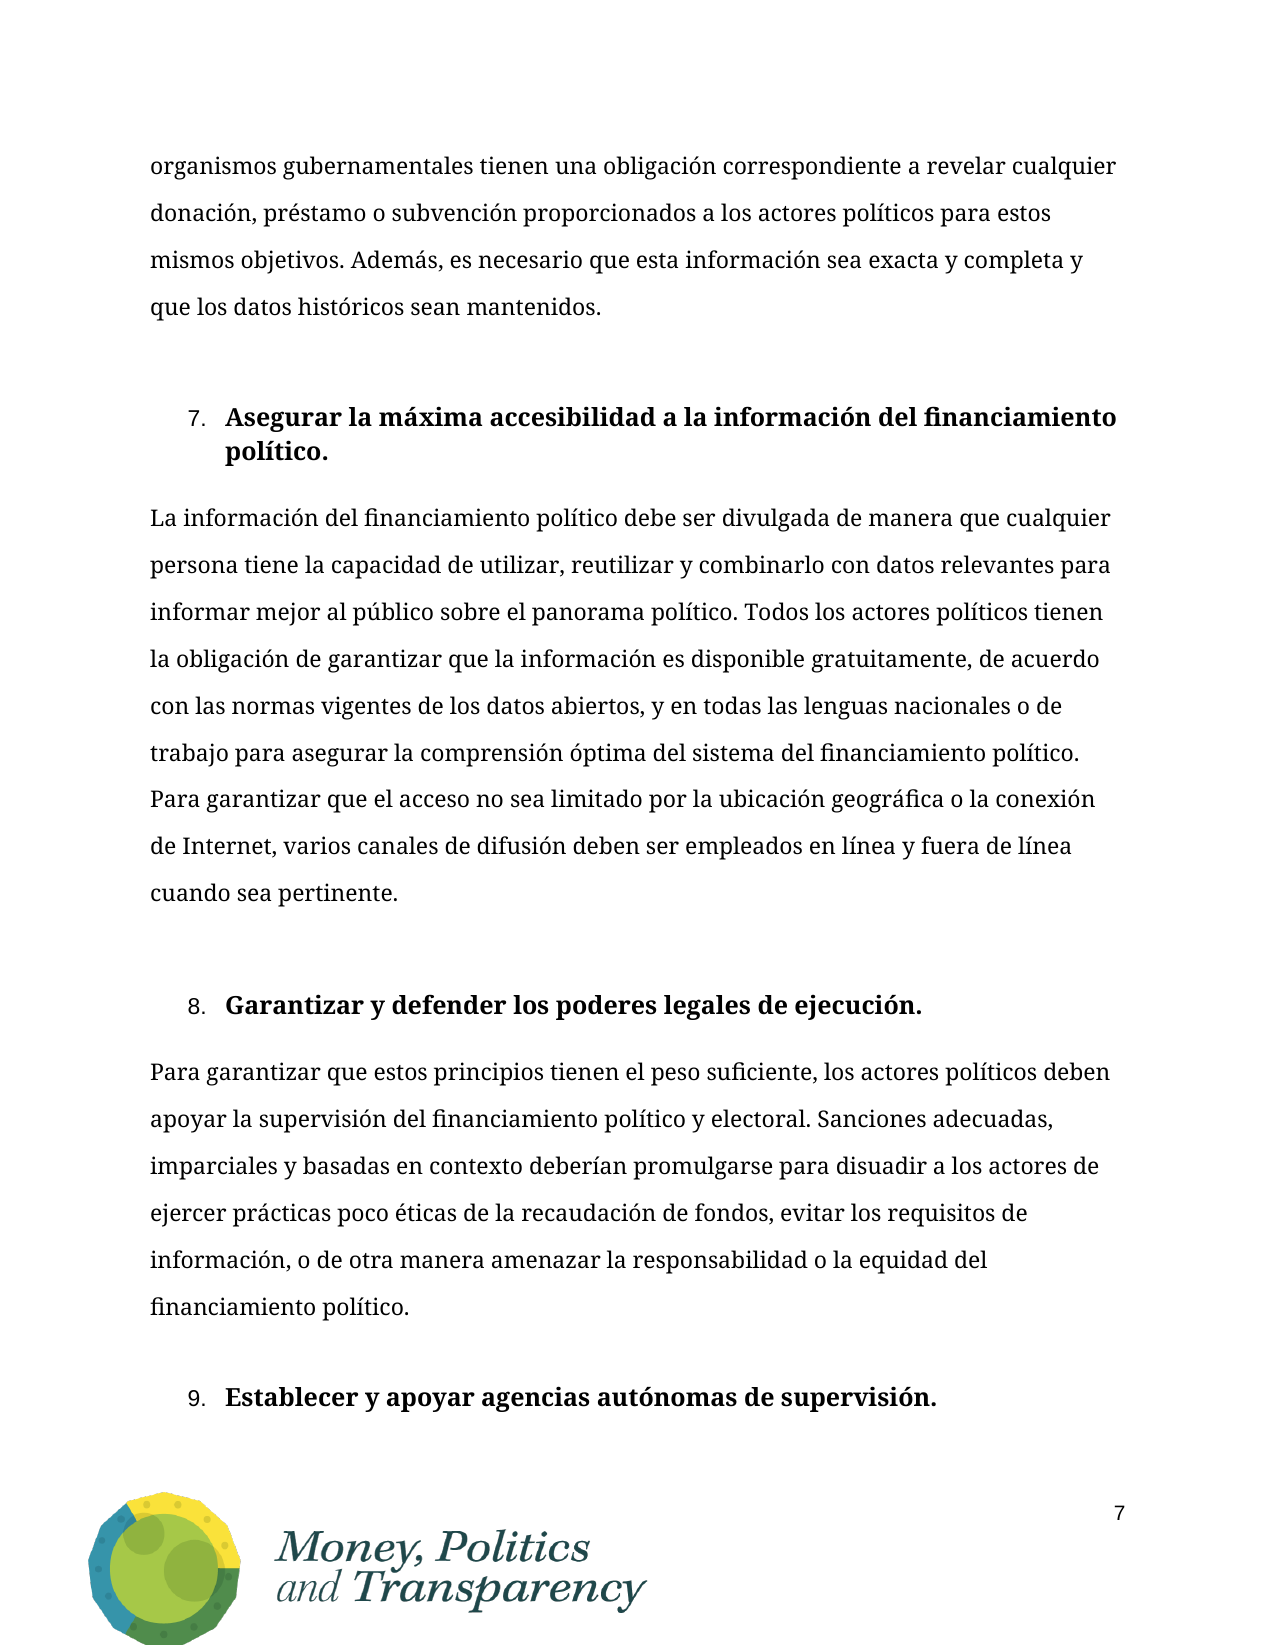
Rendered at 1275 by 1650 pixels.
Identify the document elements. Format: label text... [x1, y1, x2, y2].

text La información del financiamiento político debe ser divulgada de manera que cualquier persona tiene la capacidad de utilizar, reutilizar y combinarlo con datos relevantes para informar mejor al público sobre el panorama político. Todos los actores políticos tienen la obligación de garantizar que la información es disponible gratuitamente, de acuerdo con las normas vigentes de los datos abiertos, y en todas las lenguas nacionales o de trabajo para asegurar la comprensión óptima del sistema del financiamiento político. Para garantizar que el acceso no sea limitado por la ubicación geográfica o la conexión de Internet, varios canales de difusión deben ser empleados en línea y fuera de línea cuando sea pertinente. [150, 502, 1125, 908]
list Asegurar la máxima accesibilidad a la información del financiamiento político. [187, 400, 1125, 468]
text organismos gubernamentales tienen una obligación correspondiente a revelar cualquier donación, préstamo o subvención proporcionados a los actores políticos para estos mismos objetivos. Además, es necesario que esta información sea exacta y completa y que los datos históricos sean mantenidos. [150, 150, 1125, 322]
list Garantizar y defender los poderes legales de ejecución. [187, 988, 1125, 1022]
list Establecer y apoyar agencias autónomas de supervisión. [187, 1380, 1125, 1414]
picture [87, 1490, 648, 1645]
text Para garantizar que estos principios tienen el peso suficiente, los actores políticos deben apoyar la supervisión del financiamiento político y electoral. Sanciones adecuadas, imparciales y basadas en contexto deberían promulgarse para disuadir a los actores de ejercer prácticas poco éticas de la recaudación de fondos, evitar los requisitos de información, o de otra manera amenazar la responsabilidad o la equidad del financiamiento político. [150, 1056, 1125, 1322]
